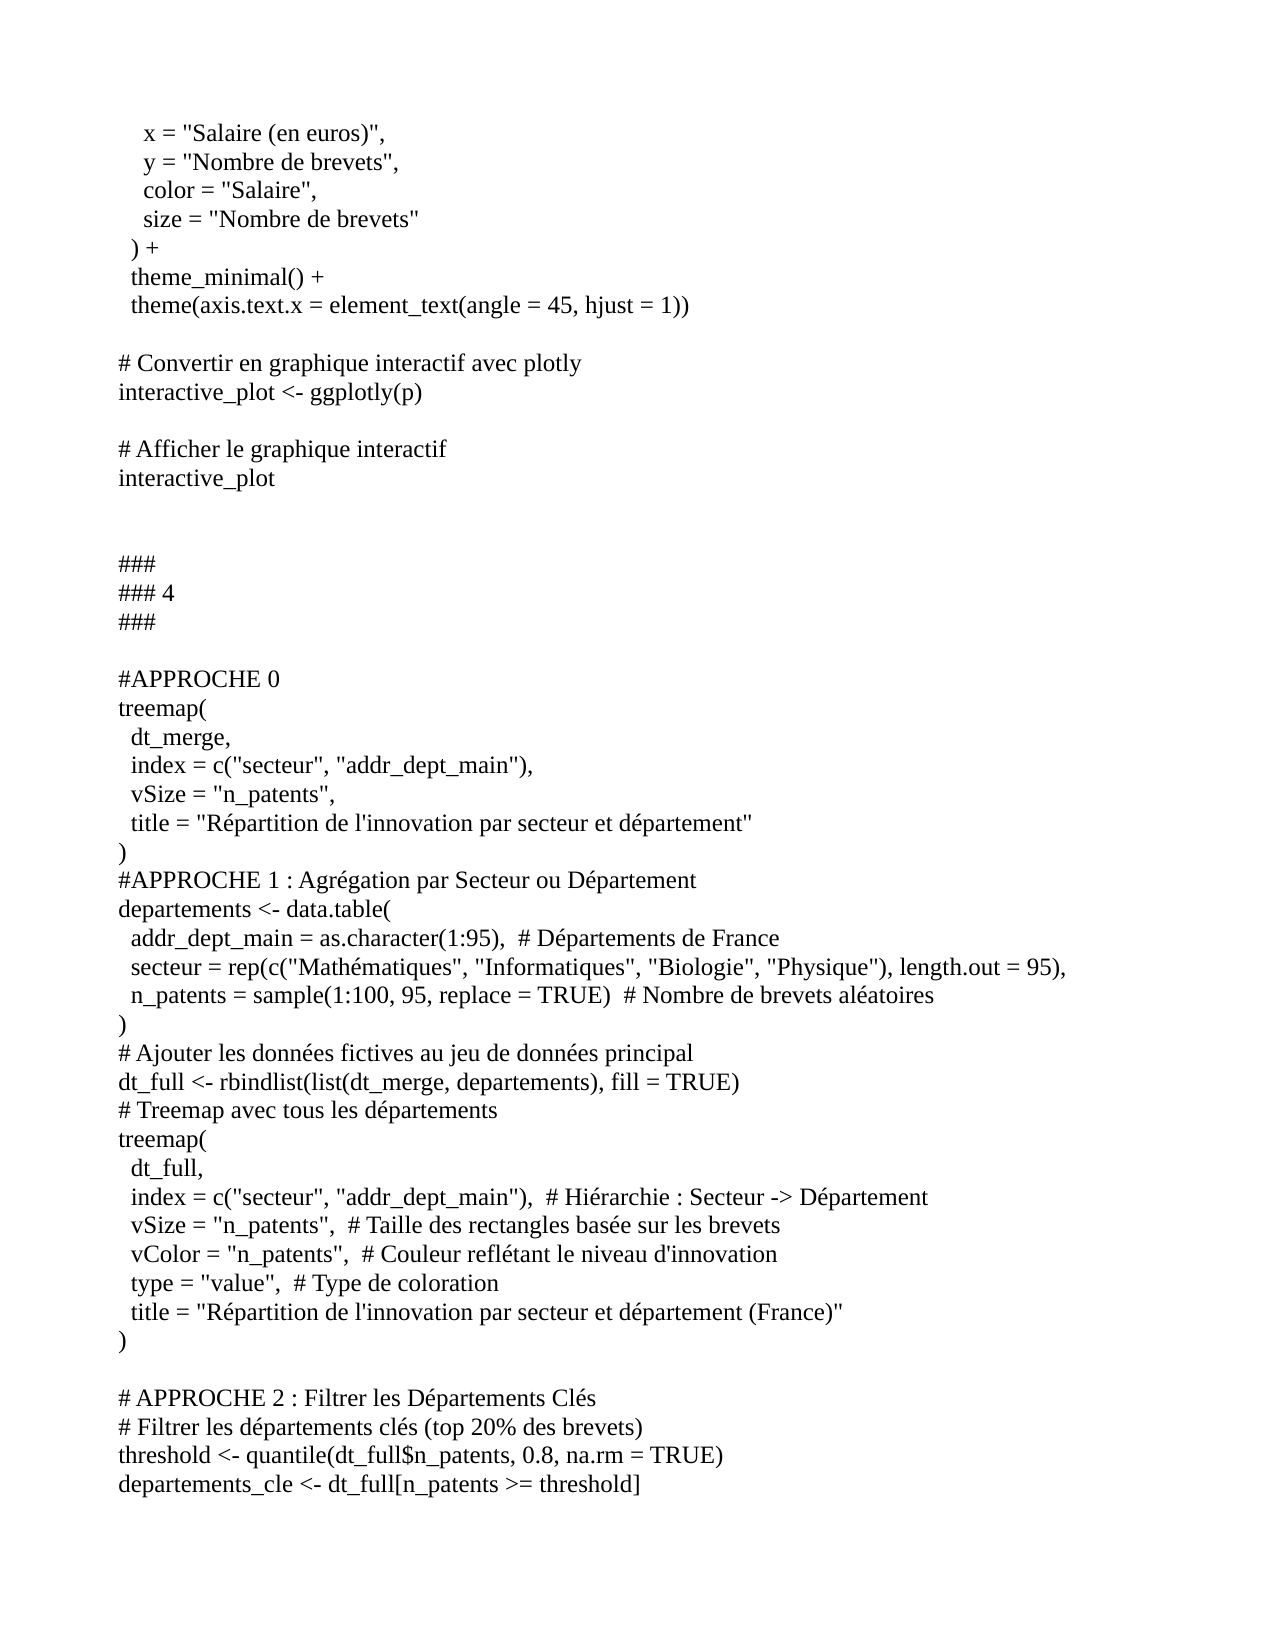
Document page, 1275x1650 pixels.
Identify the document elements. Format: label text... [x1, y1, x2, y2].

text vSize = "n_patents", [118, 779, 1157, 808]
text x = "Salaire (en euros)", [118, 118, 1157, 147]
text # Treemap avec tous les départements [118, 1096, 1157, 1124]
text n_patents = sample(1:100, 95, replace = TRUE) # Nombre de brevets aléatoires [118, 981, 1157, 1009]
text title = "Répartition de l'innovation par secteur et département (France)" [118, 1297, 1157, 1326]
text # Convertir en graphique interactif avec plotly [118, 348, 1157, 377]
text y = "Nombre de brevets", [118, 147, 1157, 176]
text dt_merge, [118, 722, 1157, 751]
text treemap( [118, 1124, 1157, 1153]
text theme_minimal() + [118, 262, 1157, 291]
text ) + [118, 233, 1157, 262]
text # Afficher le graphique interactif [118, 434, 1157, 463]
text index = c("secteur", "addr_dept_main"), [118, 751, 1157, 779]
text # APPROCHE 2 : Filtrer les Départements Clés [118, 1383, 1157, 1412]
text dt_full, [118, 1153, 1157, 1182]
text ) [118, 837, 1157, 866]
text ) [118, 1009, 1157, 1038]
text size = "Nombre de brevets" [118, 204, 1157, 233]
text theme(axis.text.x = element_text(angle = 45, hjust = 1)) [118, 291, 1157, 319]
text #APPROCHE 0 [118, 664, 1157, 693]
text ### [118, 549, 1157, 578]
text index = c("secteur", "addr_dept_main"), # Hiérarchie : Secteur -> Département [118, 1182, 1157, 1211]
text # Filtrer les départements clés (top 20% des brevets) [118, 1412, 1157, 1441]
text color = "Salaire", [118, 176, 1157, 204]
text type = "value", # Type de coloration [118, 1268, 1157, 1297]
text vSize = "n_patents", # Taille des rectangles basée sur les brevets [118, 1211, 1157, 1239]
text vColor = "n_patents", # Couleur reflétant le niveau d'innovation [118, 1239, 1157, 1268]
text ### [118, 607, 1157, 636]
text interactive_plot [118, 463, 1157, 492]
text departements_cle <- dt_full[n_patents >= threshold] [118, 1469, 1157, 1498]
text threshold <- quantile(dt_full$n_patents, 0.8, na.rm = TRUE) [118, 1441, 1157, 1469]
text interactive_plot <- ggplotly(p) [118, 377, 1157, 406]
text addr_dept_main = as.character(1:95), # Départements de France [118, 923, 1157, 952]
text dt_full <- rbindlist(list(dt_merge, departements), fill = TRUE) [118, 1067, 1157, 1096]
text #APPROCHE 1 : Agrégation par Secteur ou Département [118, 866, 1157, 894]
text treemap( [118, 693, 1157, 722]
text # Ajouter les données fictives au jeu de données principal [118, 1038, 1157, 1067]
text departements <- data.table( [118, 894, 1157, 923]
text ### 4 [118, 578, 1157, 607]
text title = "Répartition de l'innovation par secteur et département" [118, 808, 1157, 837]
text secteur = rep(c("Mathématiques", "Informatiques", "Biologie", "Physique"), length.out = 95), [118, 952, 1157, 981]
text ) [118, 1326, 1157, 1354]
